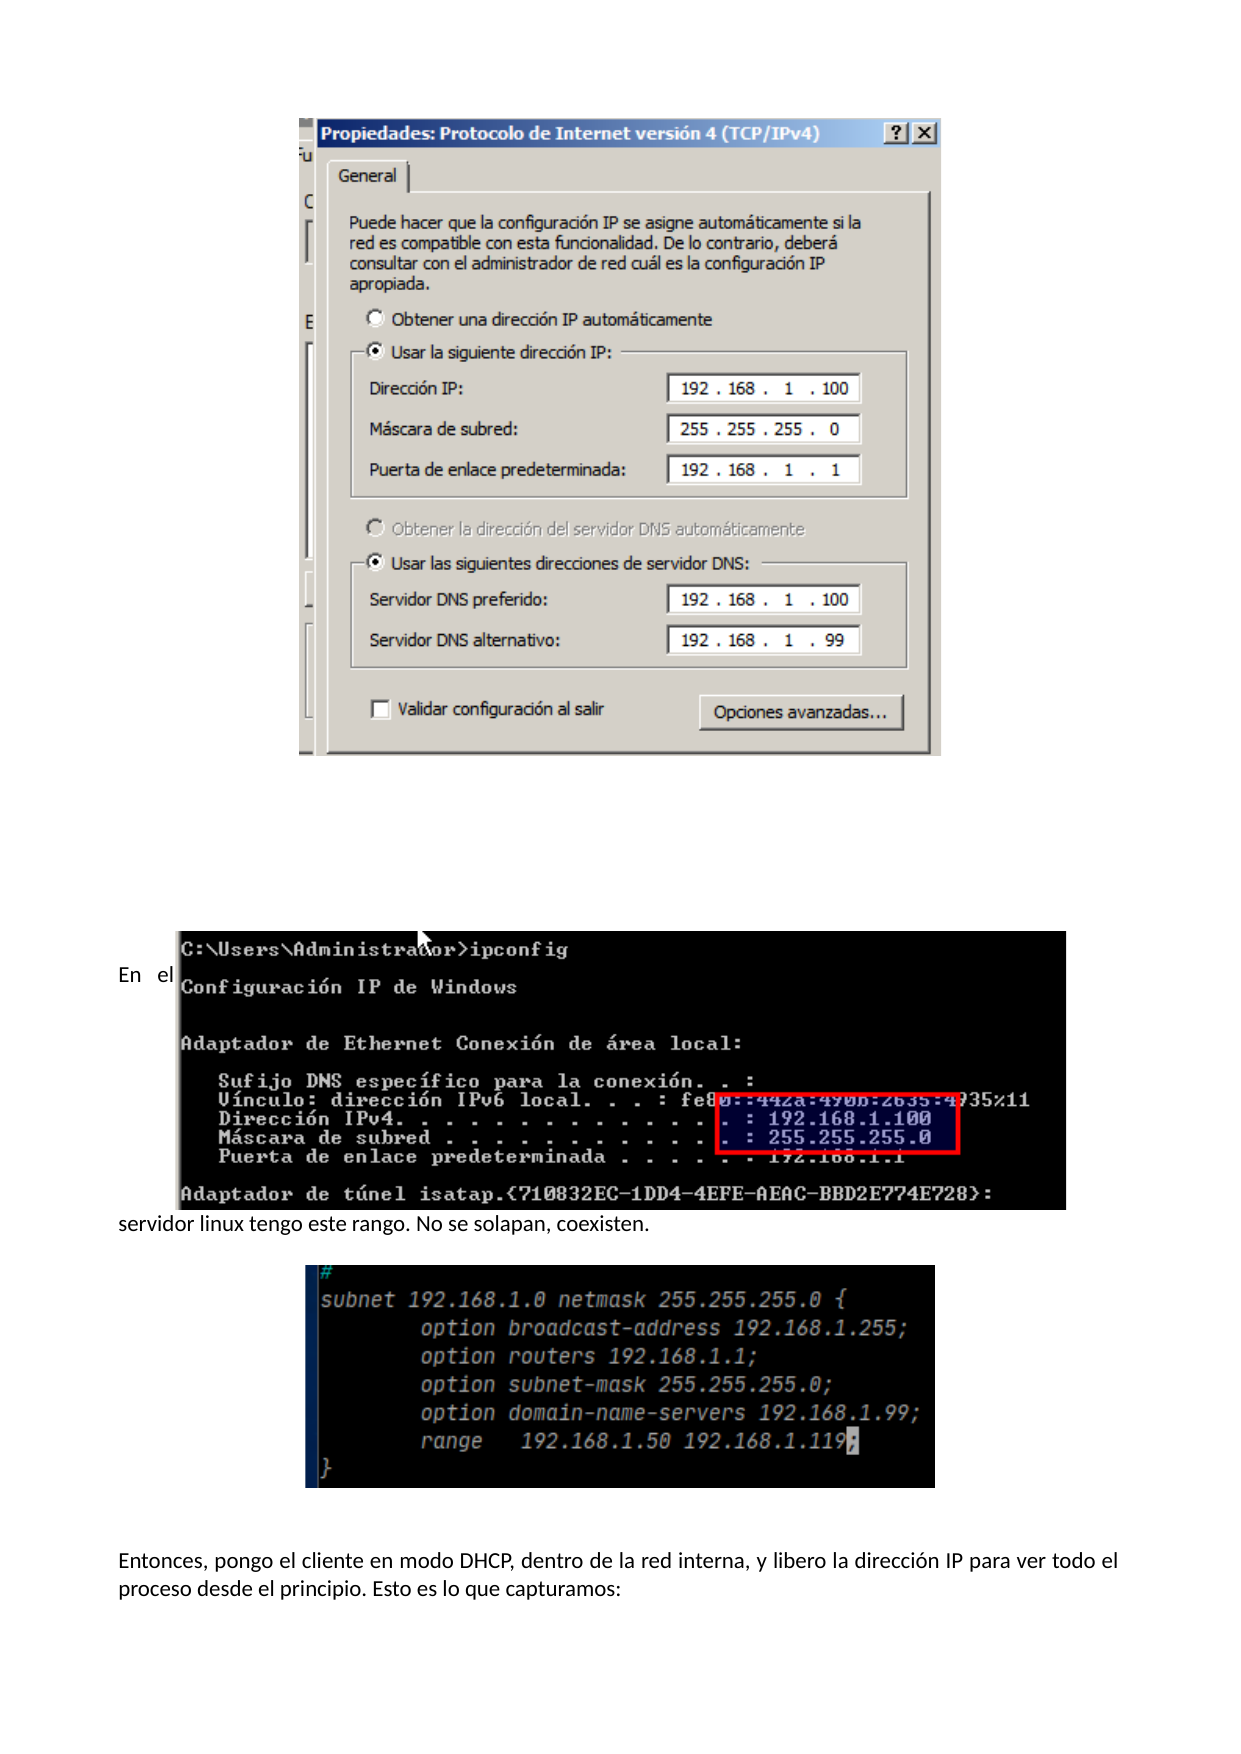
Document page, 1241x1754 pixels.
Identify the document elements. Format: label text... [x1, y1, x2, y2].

text En el servidor linux tengo este rango. No se solapan, coexisten. [118, 960, 1122, 1238]
text Entonces, pongo el cliente en modo DHCP, dentro de la red interna, y libero la dirección IP para ver todo el proceso desde el principio. Esto es lo que capturamos: [118, 1547, 1122, 1603]
